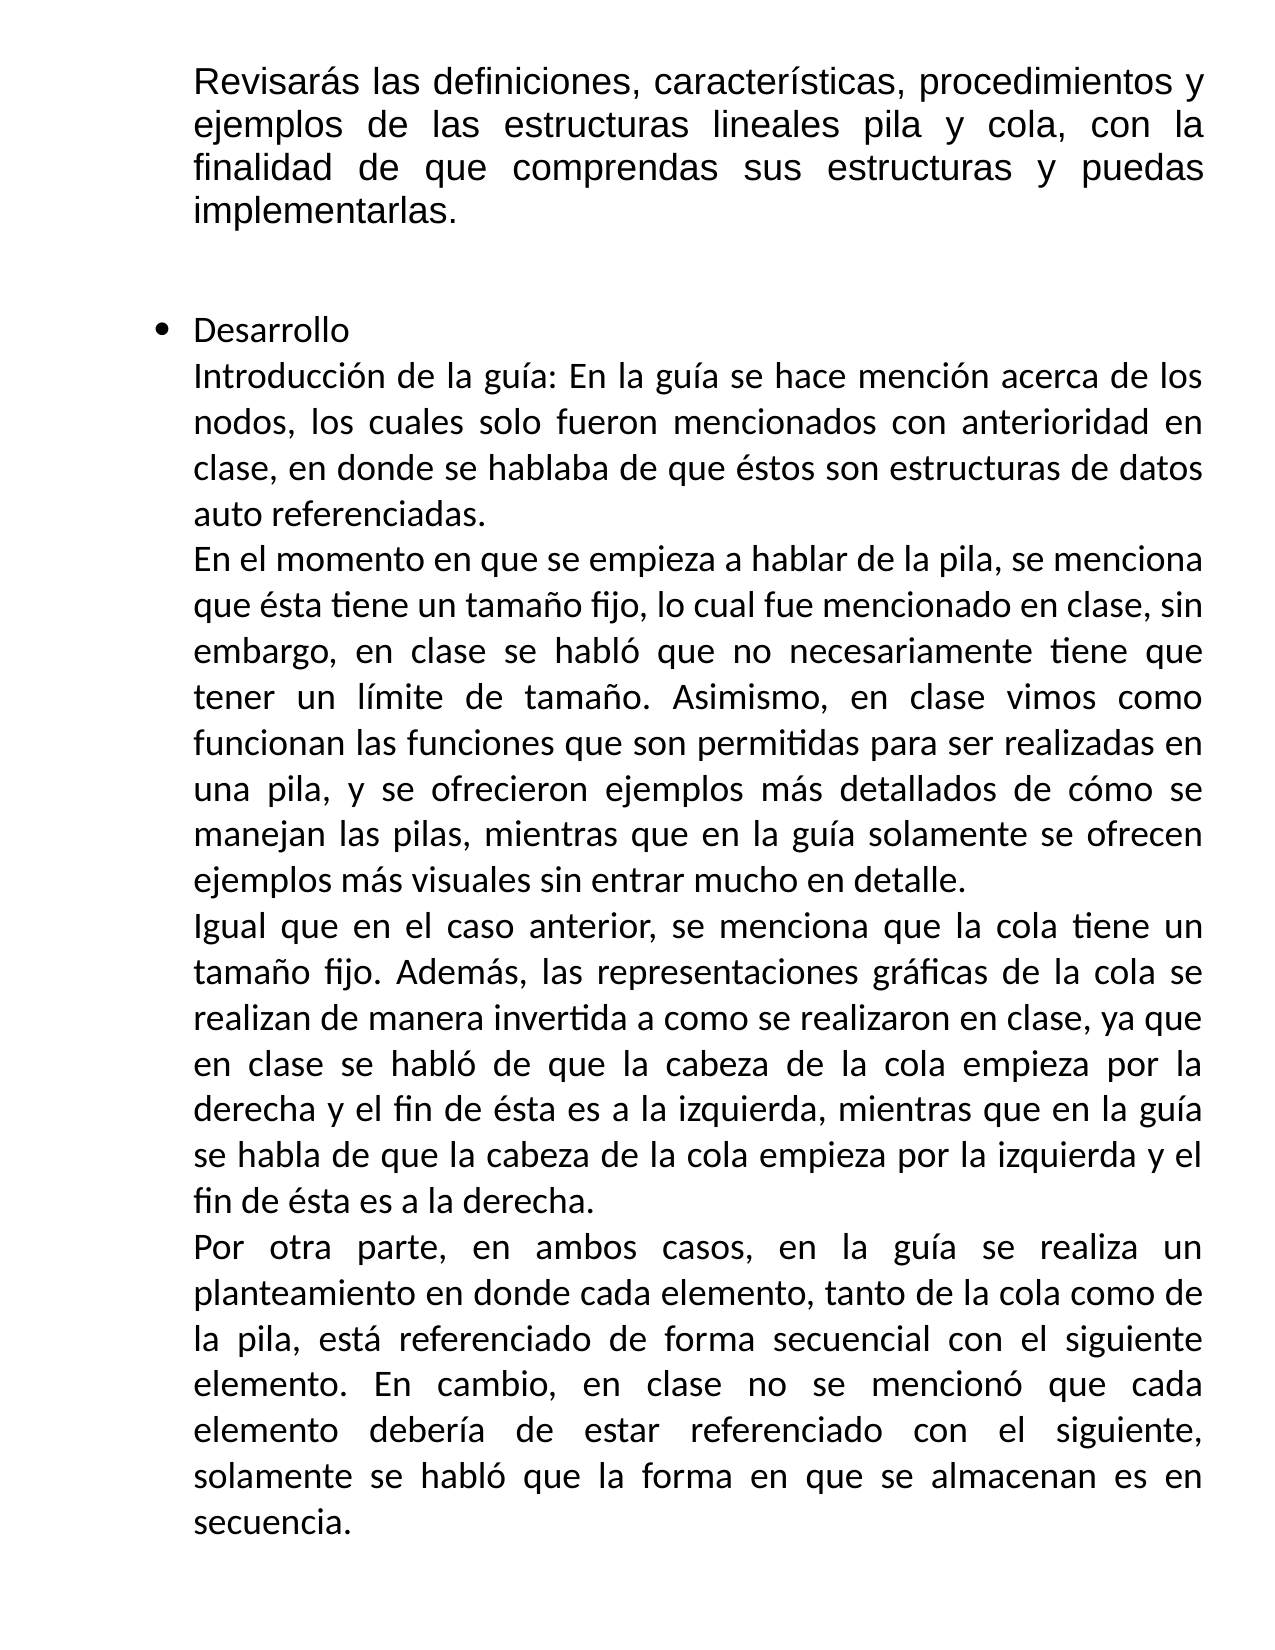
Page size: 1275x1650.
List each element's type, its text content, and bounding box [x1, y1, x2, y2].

text En el momento en que se empieza a hablar de la pila, se menciona que ésta tiene un tamaño fijo, lo cual fue mencionado en clase, sin embargo, en clase se habló que no necesariamente tiene que tener un límite de tamaño. Asimismo, en clase vimos como funcionan las funciones que son permitidas para ser realizadas en una pila, y se ofrecieron ejemplos más detallados de cómo se manejan las pilas, mientras que en la guía solamente se ofrecen ejemplos más visuales sin entrar mucho en detalle. [193, 535, 1205, 902]
text Introducción de la guía: En la guía se hace mención acerca de los nodos, los cuales solo fueron mencionados con anterioridad en clase, en donde se hablaba de que éstos son estructuras de datos auto referenciadas. [193, 352, 1205, 535]
text Igual que en el caso anterior, se menciona que la cola tiene un tamaño fijo. Además, las representaciones gráficas de la cola se realizan de manera invertida a como se realizaron en clase, ya que en clase se habló de que la cabeza de la cola empieza por la derecha y el fin de ésta es a la izquierda, mientras que en la guía se habla de que la cabeza de la cola empieza por la izquierda y el fin de ésta es a la derecha. [193, 902, 1205, 1223]
list Desarrollo [156, 306, 1205, 352]
text Por otra parte, en ambos casos, en la guía se realiza un planteamiento en donde cada elemento, tanto de la cola como de la pila, está referenciado de forma secuencial con el siguiente elemento. En cambio, en clase no se mencionó que cada elemento debería de estar referenciado con el siguiente, solamente se habló que la forma en que se almacenan es en secuencia. [193, 1223, 1205, 1544]
text Revisarás las definiciones, características, procedimientos y ejemplos de las estructuras lineales pila y cola, con la finalidad de que comprendas sus estructuras y puedas implementarlas. [193, 59, 1205, 232]
